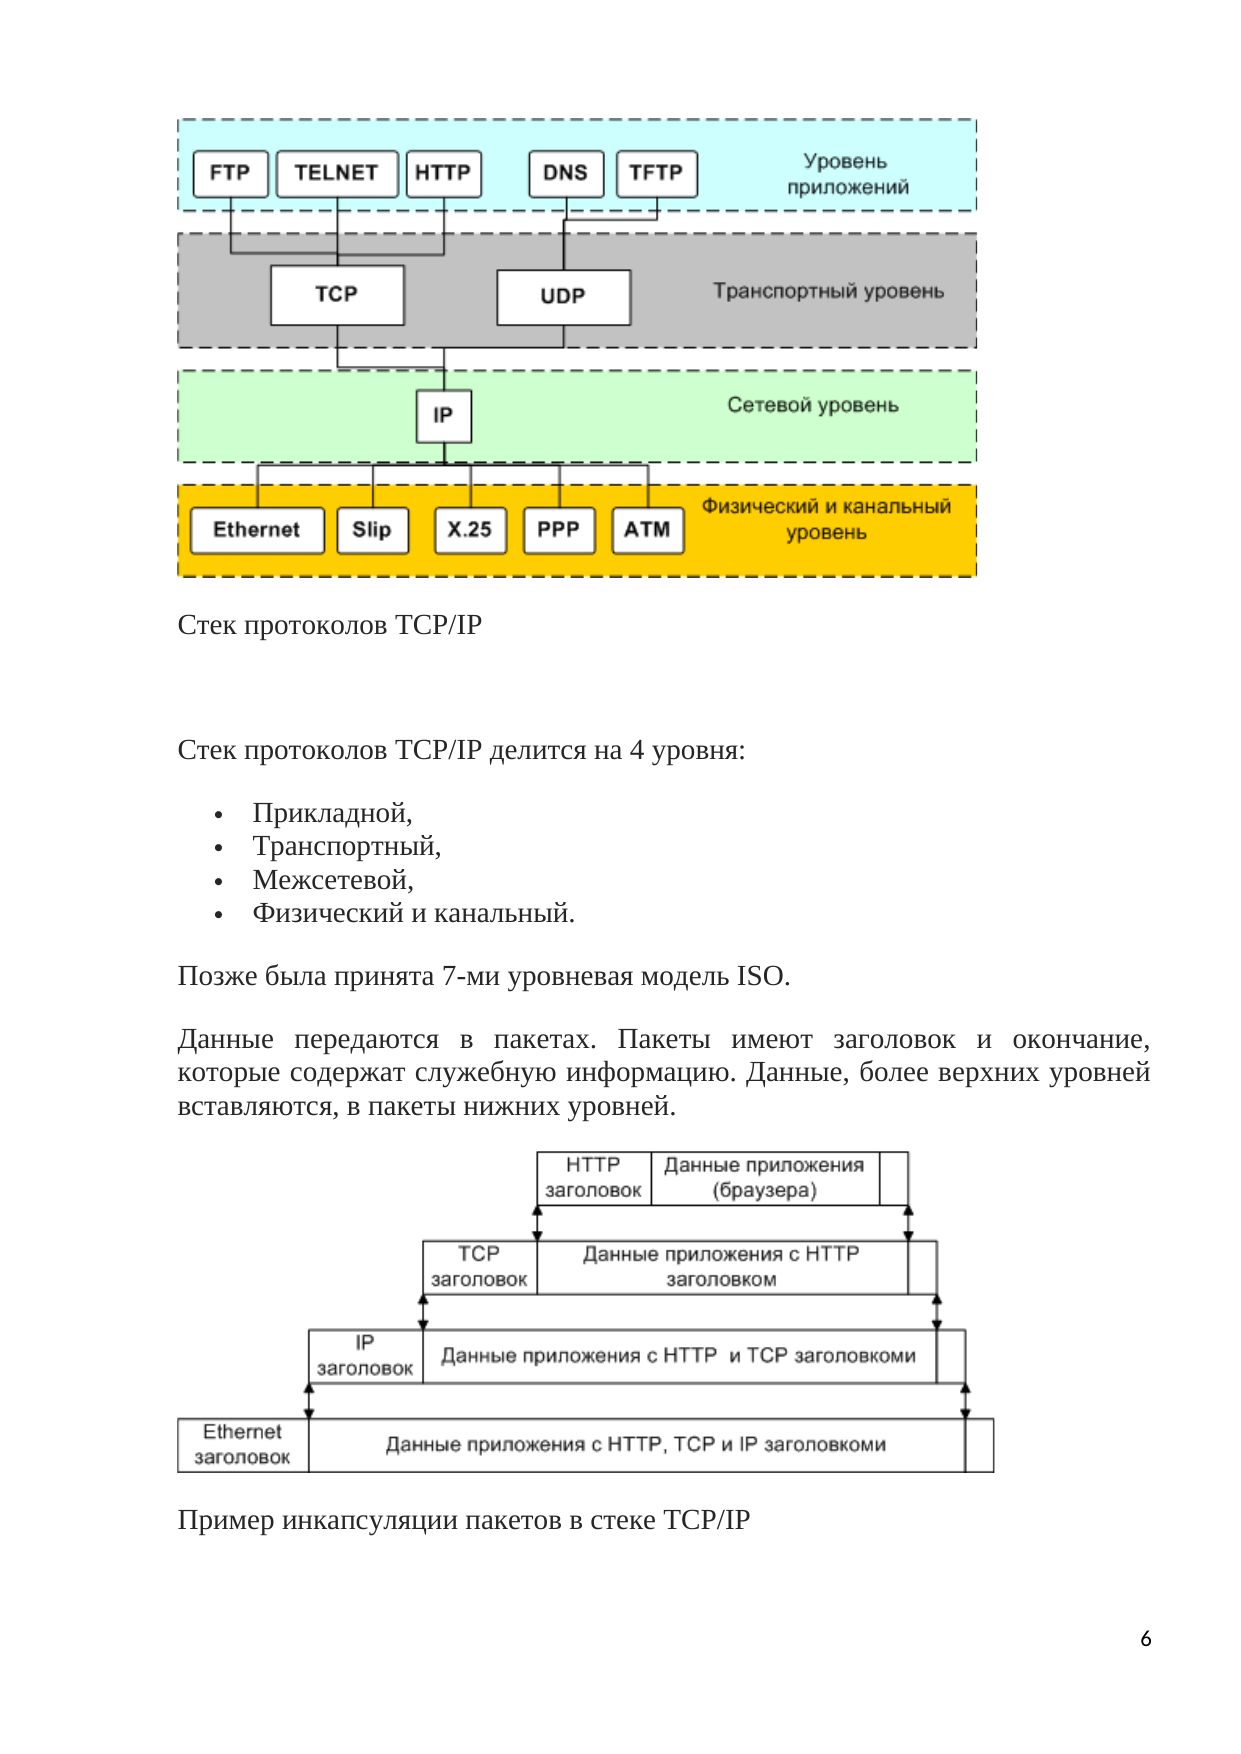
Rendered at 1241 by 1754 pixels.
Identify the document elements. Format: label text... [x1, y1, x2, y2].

text Стек протоколов TCP/IP делится на 4 уровня: [177, 732, 1152, 766]
text Пример инкапсуляции пакетов в стеке TCP/IP [177, 1502, 1152, 1535]
list Межсетевой, [215, 862, 1152, 896]
list Прикладной, [215, 795, 1152, 828]
text Позже была принята 7-ми уровневая модель ISO. [177, 958, 1152, 992]
text Данные передаются в пакетах. Пакеты имеют заголовок и окончание, которые содержат служебную информацию. Данные, более верхних уровней вставляются, в пакеты нижних уровней. [177, 1021, 1152, 1122]
picture [177, 118, 978, 578]
picture [177, 1150, 995, 1473]
list Транспортный, [215, 828, 1152, 862]
list Физический и канальный. [215, 896, 1152, 929]
text Стек протоколов TCP/IP [177, 607, 1152, 640]
